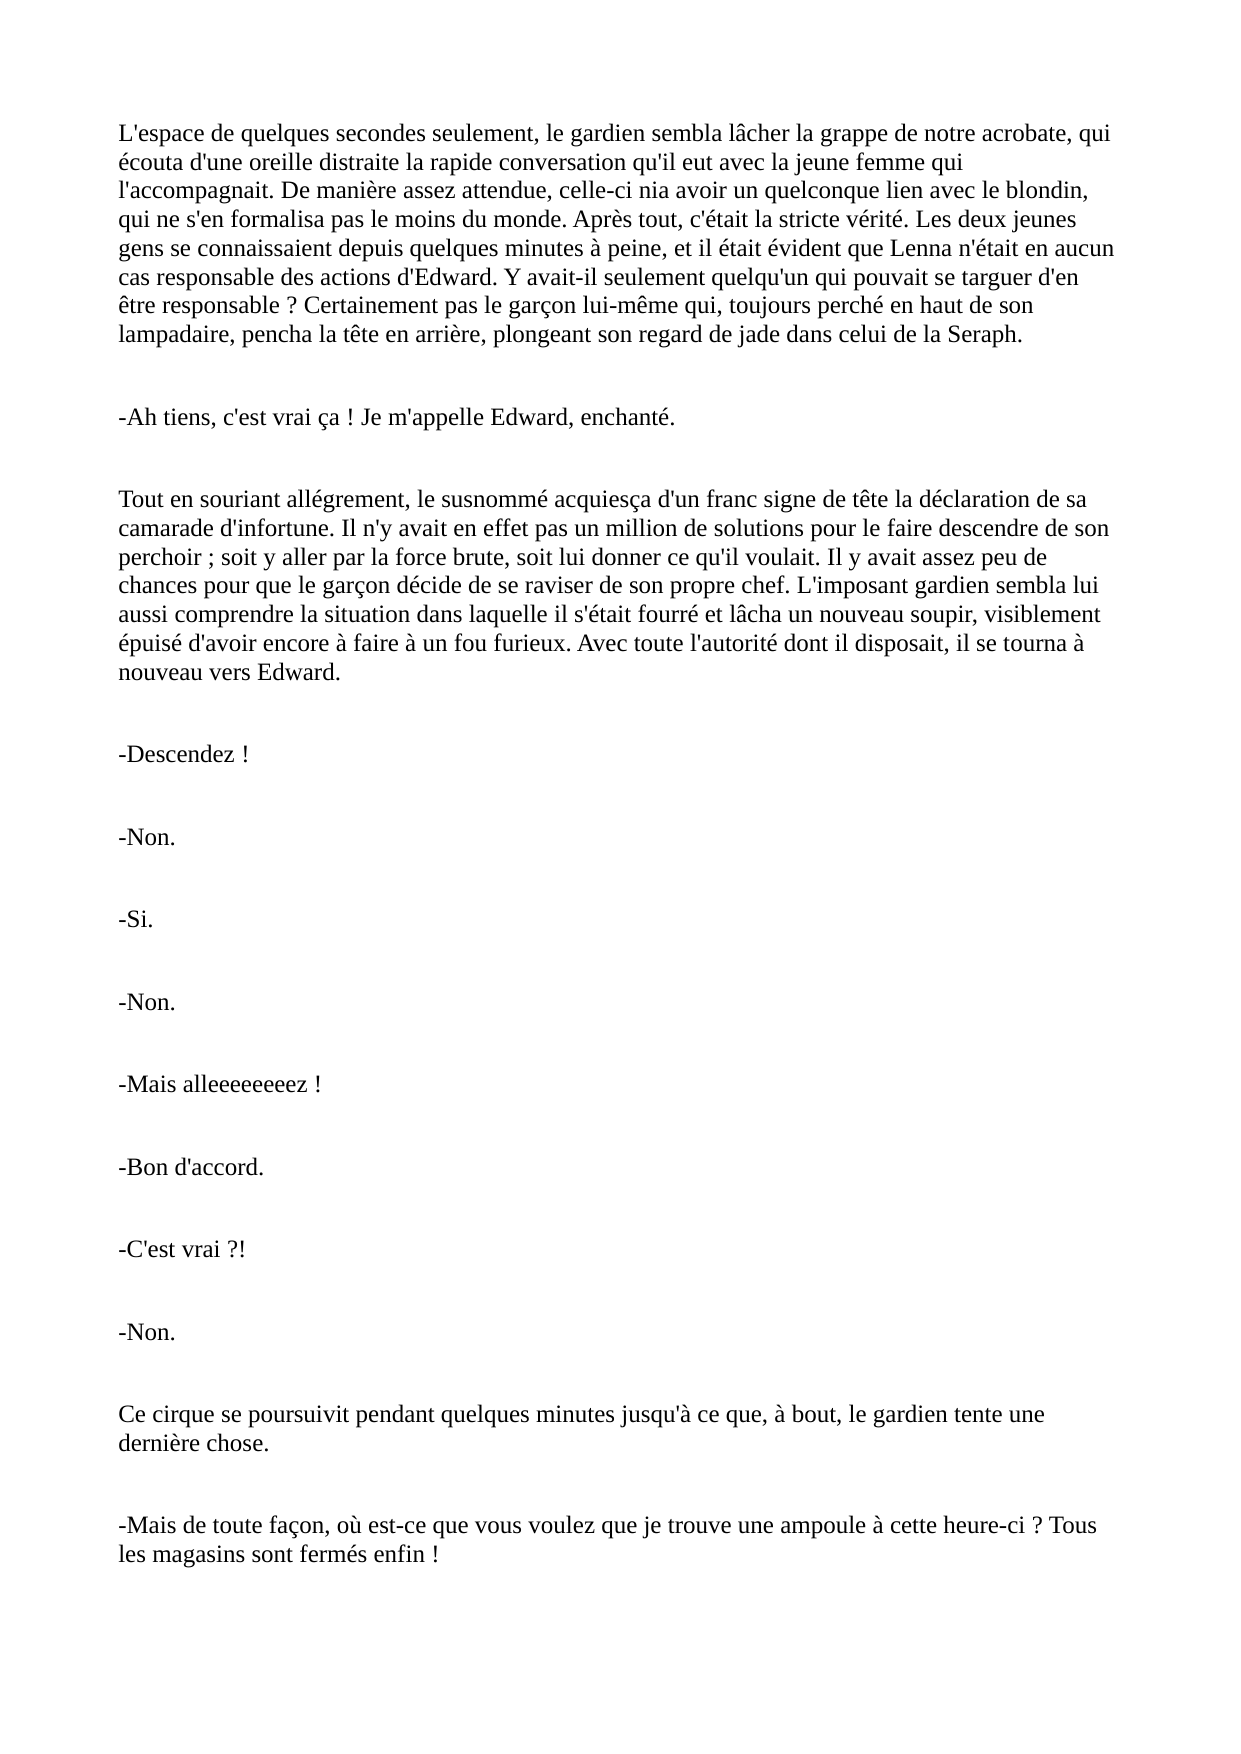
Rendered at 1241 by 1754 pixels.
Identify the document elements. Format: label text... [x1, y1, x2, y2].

text -C'est vrai ?! [118, 1234, 1122, 1263]
text -Mais de toute façon, où est-ce que vous voulez que je trouve une ampoule à cette heure-ci ? Tous les magasins sont fermés enfin ! [118, 1511, 1122, 1568]
text -Bon d'accord. [118, 1152, 1122, 1181]
text L'espace de quelques secondes seulement, le gardien sembla lâcher la grappe de notre acrobate, qui écouta d'une oreille distraite la rapide conversation qu'il eut avec la jeune femme qui l'accompagnait. De manière assez attendue, celle-ci nia avoir un quelconque lien avec le blondin, qui ne s'en formalisa pas le moins du monde. Après tout, c'était la stricte vérité. Les deux jeunes gens se connaissaient depuis quelques minutes à peine, et il était évident que Lenna n'était en aucun cas responsable des actions d'Edward. Y avait-il seulement quelqu'un qui pouvait se targuer d'en être responsable ? Certainement pas le garçon lui-même qui, toujours perché en haut de son lampadaire, pencha la tête en arrière, plongeant son regard de jade dans celui de la Seraph. [118, 118, 1122, 348]
text -Non. [118, 1317, 1122, 1346]
text Tout en souriant allégrement, le susnommé acquiesça d'un franc signe de tête la déclaration de sa camarade d'infortune. Il n'y avait en effet pas un million de solutions pour le faire descendre de son perchoir ; soit y aller par la force brute, soit lui donner ce qu'il voulait. Il y avait assez peu de chances pour que le garçon décide de se raviser de son propre chef. L'imposant gardien sembla lui aussi comprendre la situation dans laquelle il s'était fourré et lâcha un nouveau soupir, visiblement épuisé d'avoir encore à faire à un fou furieux. Avec toute l'autorité dont il disposait, il se tourna à nouveau vers Edward. [118, 484, 1122, 686]
text -Non. [118, 987, 1122, 1016]
text -Mais alleeeeeeeez ! [118, 1069, 1122, 1098]
text -Si. [118, 904, 1122, 933]
text -Descendez ! [118, 739, 1122, 768]
text -Ah tiens, c'est vrai ça ! Je m'appelle Edward, enchanté. [118, 402, 1122, 431]
text Ce cirque se poursuivit pendant quelques minutes jusqu'à ce que, à bout, le gardien tente une dernière chose. [118, 1399, 1122, 1457]
text -Non. [118, 822, 1122, 851]
